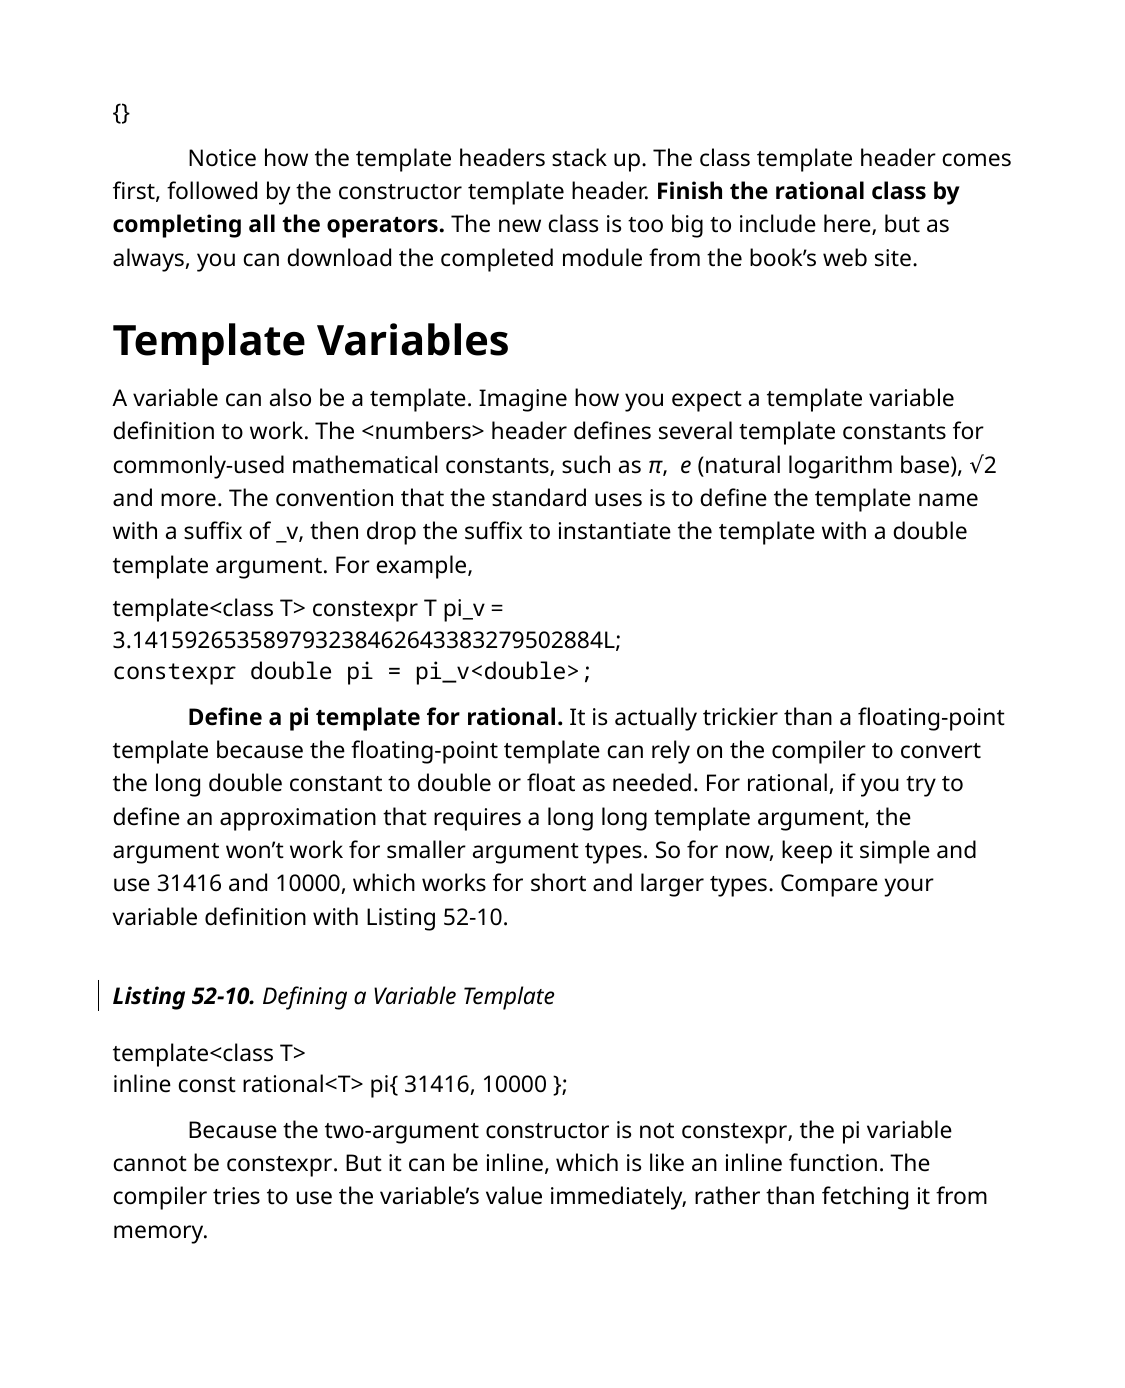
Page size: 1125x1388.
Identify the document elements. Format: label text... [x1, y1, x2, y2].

text constexpr double pi = pi_v<double>; [112, 655, 1012, 686]
text Notice how the template headers stack up. The class template header comes first, followed by the constructor template header. Finish the rational class by completing all the operators. The new class is too big to include here, but as always, you can download the completed module from the book’s web site. [112, 140, 1012, 273]
text template<class T> constexpr T pi_v = 3.141592653589793238462643383279502884L; [112, 592, 1012, 655]
text inline const rational<T> pi{ 31416, 10000 }; [112, 1068, 1012, 1099]
text template<class T> [112, 1037, 1012, 1068]
text {} [112, 96, 1012, 127]
subtitle Template Variables [112, 311, 1012, 367]
text Define a pi template for rational. It is actually trickier than a floating-point template because the floating-point template can rely on the compiler to convert the long double constant to double or float as needed. For rational, if you try to define an approximation that requires a long long template argument, the argument won’t work for smaller argument types. So for now, keep it simple and use 31416 and 10000, which works for short and larger types. Compare your variable definition with Listing 52-10. [112, 698, 1012, 932]
text Because the two-argument constructor is not constexpr, the pi variable cannot be constexpr. But it can be inline, which is like an inline function. The compiler tries to use the variable’s value immediately, rather than fetching it from memory. [112, 1112, 1012, 1245]
text A variable can also be a template. Imagine how you expect a template variable definition to work. The <numbers> header defines several template constants for commonly-used mathematical constants, such as π, e (natural logarithm base), √2 and more. The convention that the standard uses is to define the template name with a suffix of _v, then drop the suffix to instantiate the template with a double template argument. For example, [112, 380, 1012, 580]
text Listing 52-10. Defining a Variable Template [112, 980, 1012, 1011]
